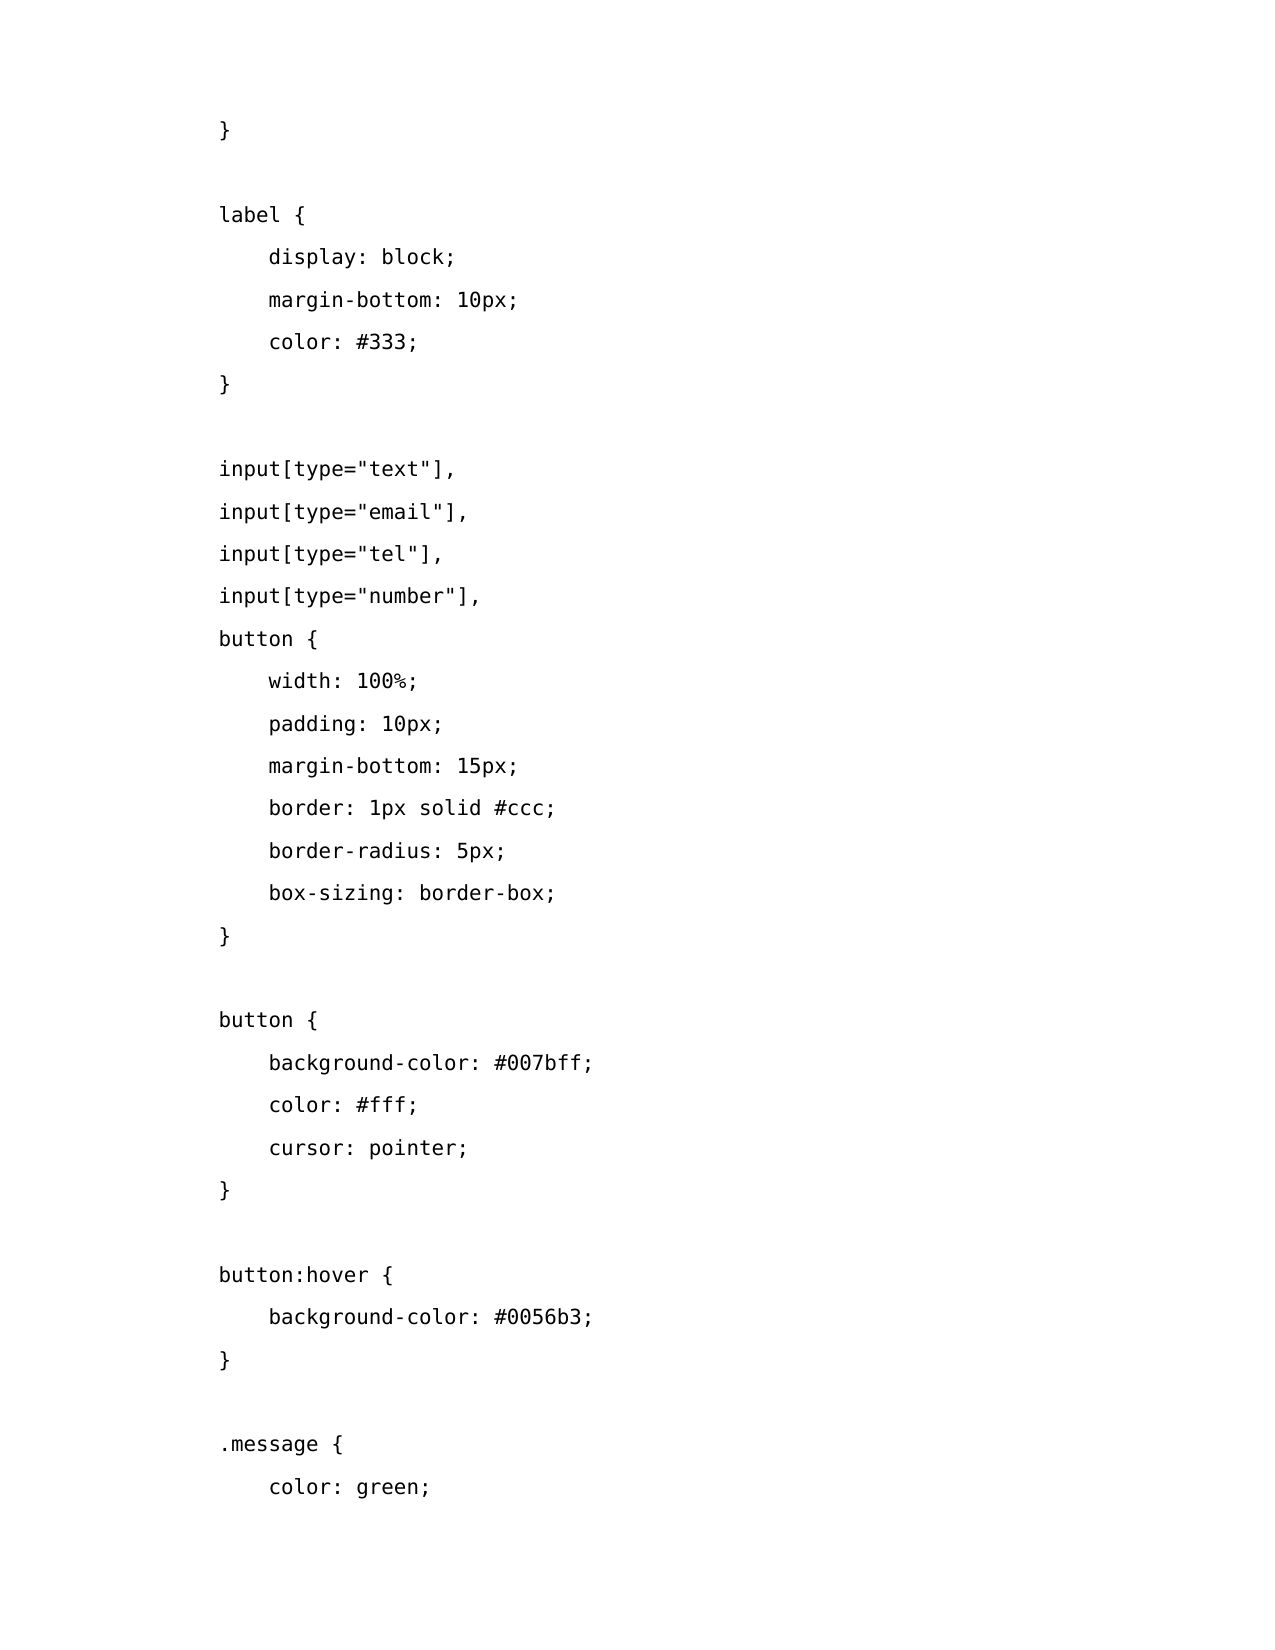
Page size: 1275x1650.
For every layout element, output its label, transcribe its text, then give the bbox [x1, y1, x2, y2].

text background-color: #0056b3; [118, 1305, 1157, 1329]
text input[type="number"], [118, 584, 1157, 609]
text } [118, 1348, 1157, 1372]
text input[type="tel"], [118, 542, 1157, 566]
text display: block; [118, 245, 1157, 269]
text width: 100%; [118, 669, 1157, 693]
text color: #333; [118, 330, 1157, 354]
text background-color: #007bff; [118, 1051, 1157, 1075]
text } [118, 372, 1157, 397]
text button:hover { [118, 1263, 1157, 1287]
text box-sizing: border-box; [118, 881, 1157, 906]
text margin-bottom: 15px; [118, 754, 1157, 778]
text margin-bottom: 10px; [118, 288, 1157, 312]
text } [118, 1178, 1157, 1202]
text label { [118, 203, 1157, 227]
text input[type="email"], [118, 500, 1157, 524]
text color: green; [118, 1475, 1157, 1499]
text border-radius: 5px; [118, 839, 1157, 863]
text } [118, 924, 1157, 948]
text input[type="text"], [118, 457, 1157, 482]
text button { [118, 1008, 1157, 1033]
text } [118, 118, 1157, 142]
text color: #fff; [118, 1093, 1157, 1117]
text button { [118, 627, 1157, 651]
text padding: 10px; [118, 712, 1157, 736]
text .message { [118, 1432, 1157, 1457]
text cursor: pointer; [118, 1136, 1157, 1160]
text border: 1px solid #ccc; [118, 796, 1157, 821]
